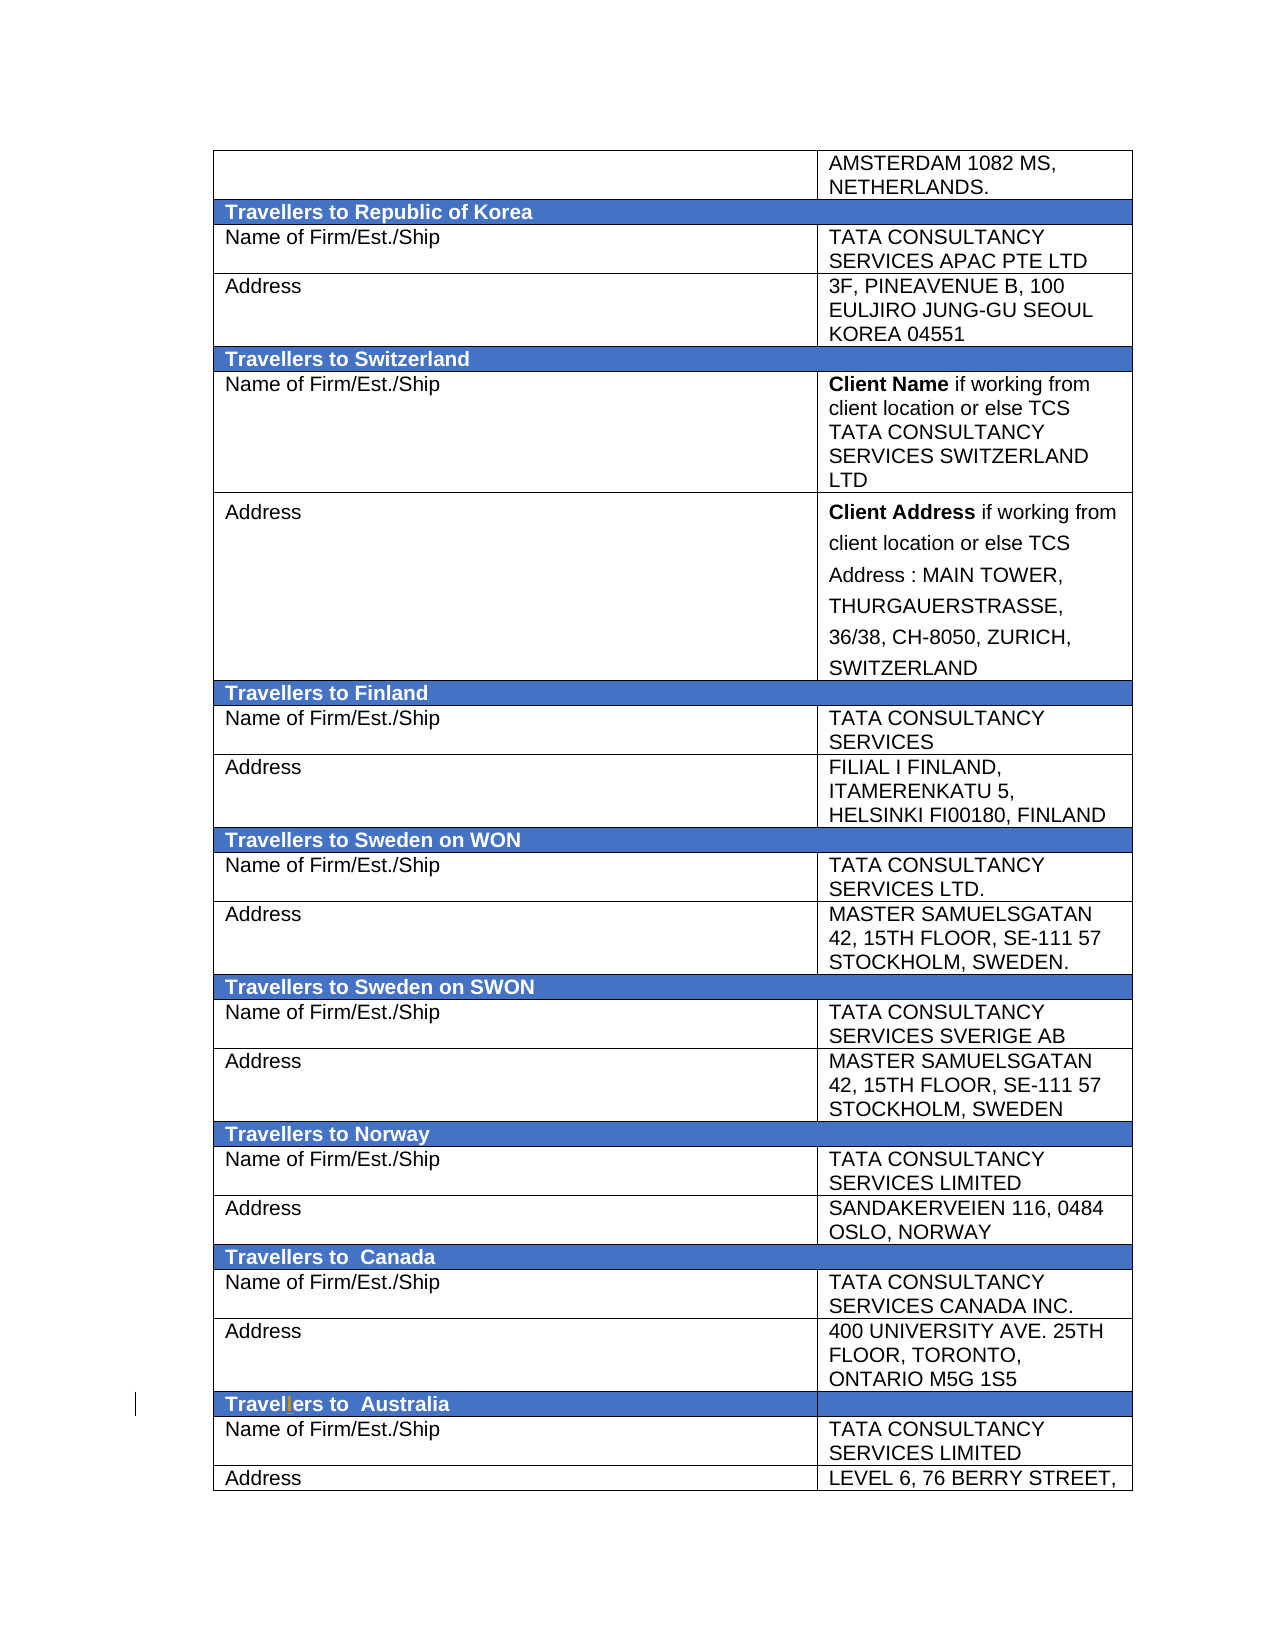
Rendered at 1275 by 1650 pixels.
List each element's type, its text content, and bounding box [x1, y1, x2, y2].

table_cell Address [214, 1319, 817, 1391]
table_cell TATA CONSULTANCY SERVICES CANADA INC. [818, 1270, 1132, 1318]
table_cell 400 UNIVERSITY AVE. 25TH FLOOR, TORONTO, ONTARIO M5G 1S5 [818, 1319, 1132, 1391]
table_cell TATA CONSULTANCY SERVICES LIMITED [818, 1147, 1132, 1195]
table_cell 3F, PINEAVENUE B, 100 EULJIRO JUNG-GU SEOUL KOREA 04551 [818, 274, 1132, 346]
table_cell Address [214, 1049, 817, 1121]
table_cell SANDAKERVEIEN 116, 0484 OSLO, NORWAY [818, 1196, 1132, 1244]
table_cell Address [214, 755, 817, 827]
table_cell Travellers to Finland [214, 681, 1132, 705]
table_cell Name of Firm/Est./Ship [214, 1000, 817, 1048]
table_cell MASTER SAMUELSGATAN 42, 15TH FLOOR, SE-111 57 STOCKHOLM, SWEDEN [818, 1049, 1132, 1121]
table_cell Name of Firm/Est./Ship [214, 1147, 817, 1195]
table_cell TATA CONSULTANCY SERVICES LTD. [818, 853, 1132, 901]
table_cell Address [214, 1466, 817, 1489]
table_cell Address [214, 274, 817, 346]
table_cell Travellers to Canada [214, 1245, 1132, 1269]
table_cell Name of Firm/Est./Ship [214, 706, 817, 754]
table_cell Name of Firm/Est./Ship [214, 1417, 817, 1464]
table_cell FILIAL I FINLAND, ITAMERENKATU 5, HELSINKI FI00180, FINLAND [818, 755, 1132, 827]
table_cell LEVEL 6, 76 BERRY STREET, [818, 1466, 1132, 1489]
table_cell Name of Firm/Est./Ship [214, 853, 817, 901]
table_cell Travellers to Republic of Korea [214, 200, 1132, 224]
table_cell Client Address if working from client location or else TCS Address : MAIN TOWER, THURGAUERSTRASSE, 36/38, CH-8050, ZURICH, SWITZERLAND [818, 493, 1132, 680]
table_cell TATA CONSULTANCY SERVICES LIMITED [818, 1417, 1132, 1464]
table_cell Name of Firm/Est./Ship [214, 372, 817, 492]
table_cell Travellers to Norway [214, 1122, 1132, 1146]
table_cell Travellers to Australia [214, 1392, 817, 1416]
table_cell [214, 151, 817, 199]
table_cell [818, 1392, 1132, 1416]
table_cell Travellers to Switzerland [214, 347, 1132, 371]
table_cell TATA CONSULTANCY SERVICES APAC PTE LTD [818, 225, 1132, 273]
table_cell Name of Firm/Est./Ship [214, 225, 817, 273]
table_cell MASTER SAMUELSGATAN 42, 15TH FLOOR, SE-111 57 STOCKHOLM, SWEDEN. [818, 902, 1132, 974]
table_cell TATA CONSULTANCY SERVICES [818, 706, 1132, 754]
table_cell Travellers to Sweden on SWON [214, 975, 1132, 999]
table_cell Address [214, 1196, 817, 1244]
table_cell Client Name if working from client location or else TCS TATA CONSULTANCY SERVICES SWITZERLAND LTD [818, 372, 1132, 492]
table_cell Address [214, 902, 817, 974]
table_cell AMSTERDAM 1082 MS, NETHERLANDS. [818, 151, 1132, 199]
table_cell TATA CONSULTANCY SERVICES SVERIGE AB [818, 1000, 1132, 1048]
table_cell Name of Firm/Est./Ship [214, 1270, 817, 1318]
table_cell Travellers to Sweden on WON [214, 828, 1132, 852]
table_cell Address [214, 493, 817, 680]
